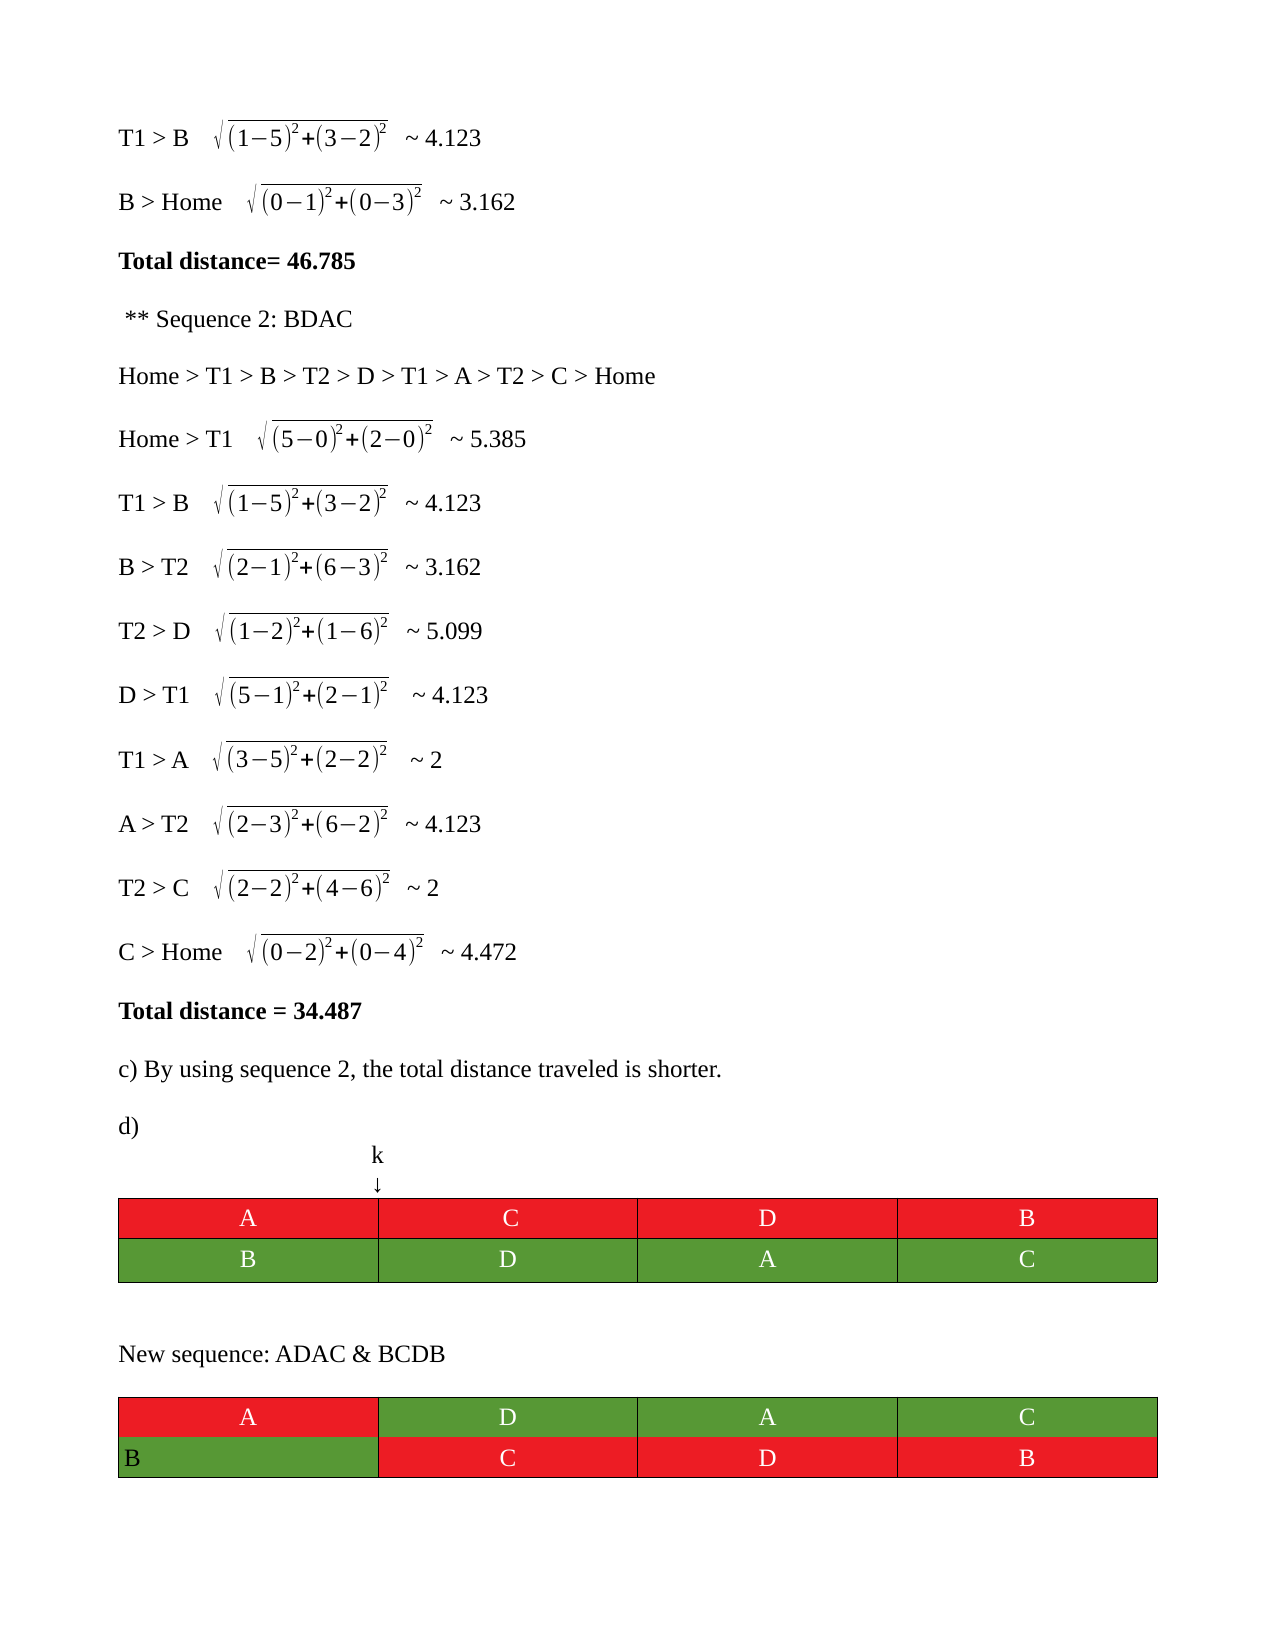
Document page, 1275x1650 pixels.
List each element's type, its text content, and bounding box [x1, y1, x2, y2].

table_cell A [638, 1239, 897, 1282]
text D > T1 ~ 4.123 [118, 676, 1157, 711]
text T1 > A ~ 2 [118, 740, 1157, 775]
table_header C [898, 1398, 1157, 1437]
table_cell D [379, 1239, 637, 1282]
text c) By using sequence 2, the total distance traveled is shorter. [118, 1054, 1157, 1083]
table_header A [119, 1199, 378, 1238]
text k [118, 1140, 1157, 1169]
table_header D [638, 1199, 897, 1238]
table_cell C [379, 1437, 637, 1477]
text B > Home ~ 3.162 [118, 182, 1157, 218]
table_cell B [119, 1437, 378, 1477]
table_header C [379, 1199, 637, 1238]
text ↓ [118, 1169, 1157, 1198]
text T1 > B ~ 4.123 [118, 118, 1157, 153]
text A > T2 ~ 4.123 [118, 804, 1157, 839]
table_header A [119, 1398, 378, 1437]
text Home > T1 ~ 5.385 [118, 419, 1157, 454]
text Total distance = 34.487 [118, 996, 1157, 1025]
table_header A [638, 1398, 897, 1437]
text T2 > C ~ 2 [118, 868, 1157, 903]
text B > T2 ~ 3.162 [118, 547, 1157, 583]
text Total distance= 46.785 [118, 246, 1157, 275]
text New sequence: ADAC & BCDB [118, 1339, 1157, 1368]
table_cell B [898, 1437, 1157, 1477]
text T2 > D ~ 5.099 [118, 611, 1157, 647]
table_cell C [898, 1239, 1157, 1282]
text T1 > B ~ 4.123 [118, 483, 1157, 518]
text Home > T1 > B > T2 > D > T1 > A > T2 > C > Home [118, 361, 1157, 390]
text d) [118, 1111, 1157, 1140]
text ** Sequence 2: BDAC [118, 304, 1157, 333]
table_cell D [638, 1437, 897, 1477]
table_header D [379, 1398, 637, 1437]
table_cell B [119, 1239, 378, 1282]
table_header B [898, 1199, 1157, 1238]
text C > Home ~ 4.472 [118, 932, 1157, 968]
